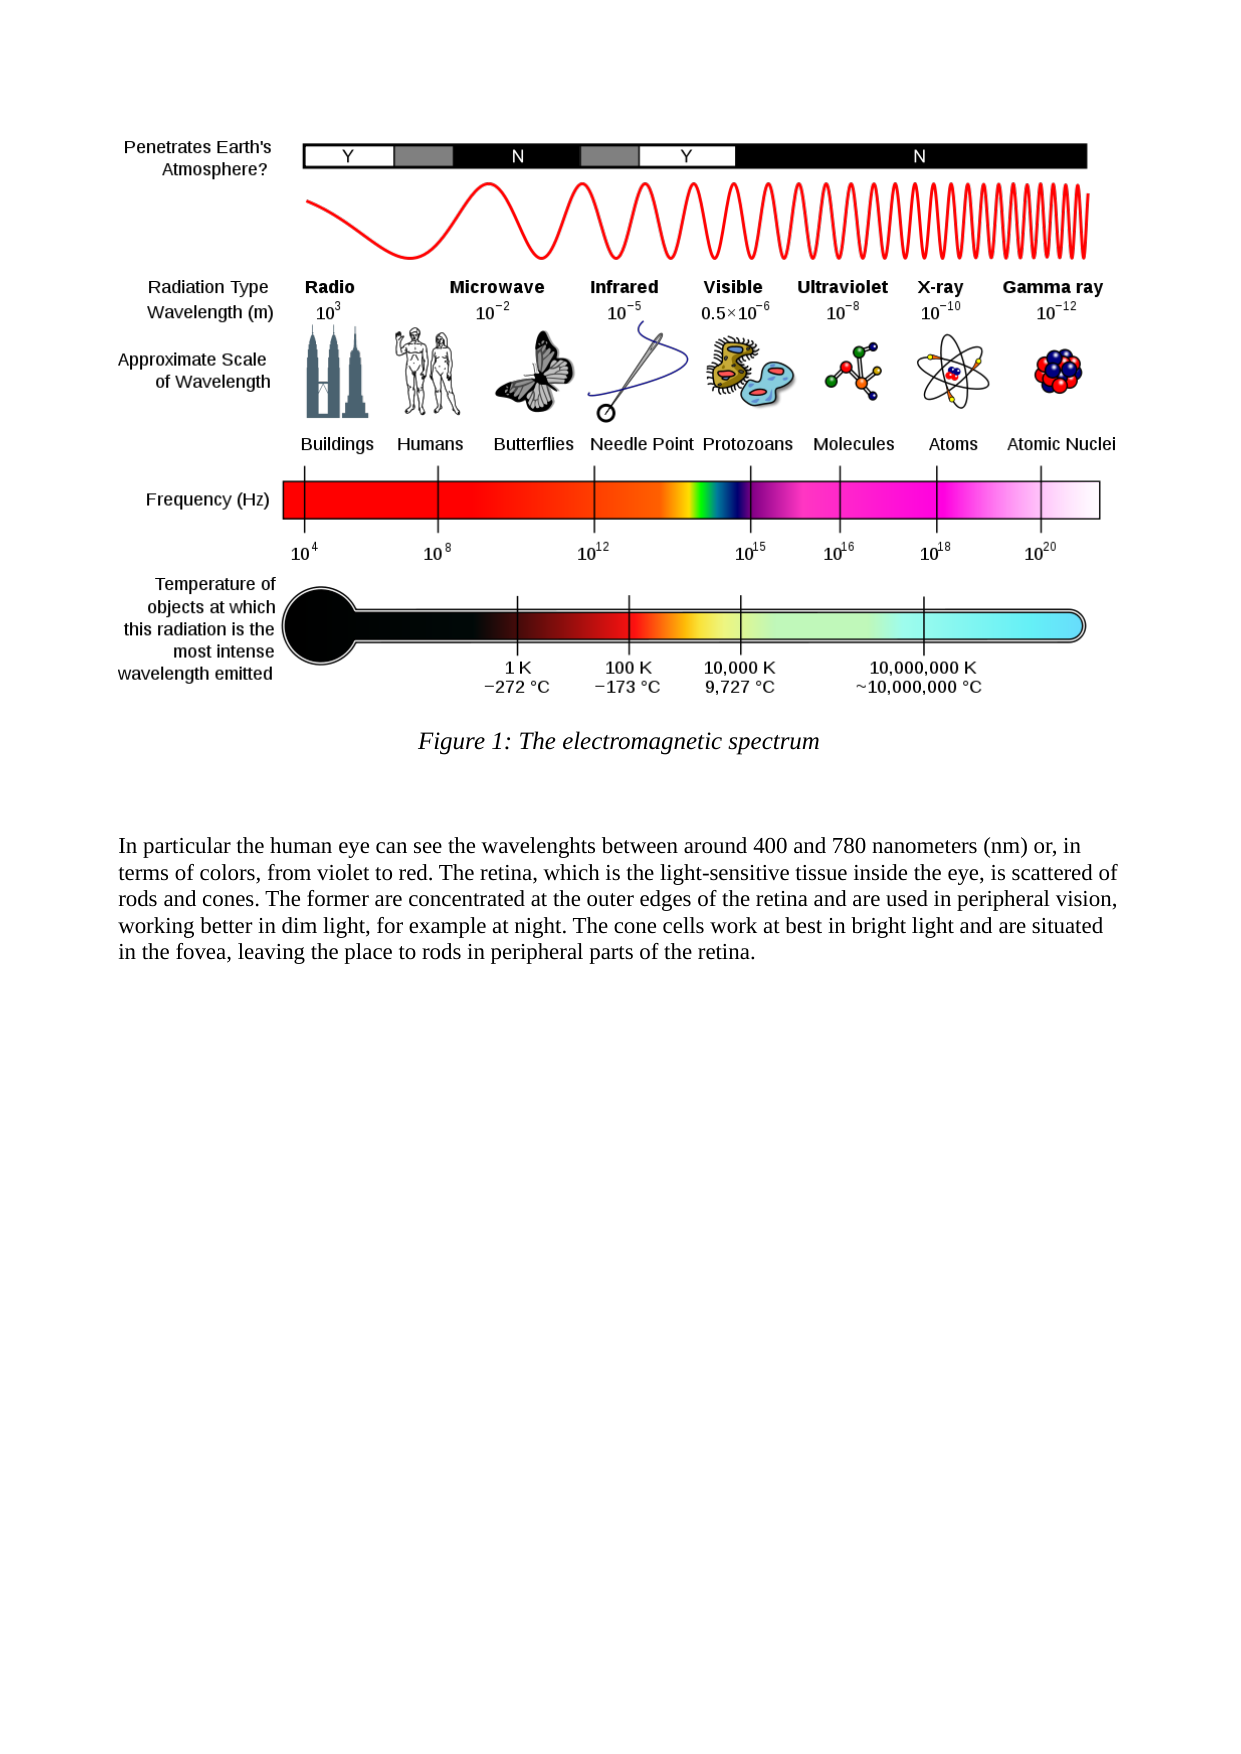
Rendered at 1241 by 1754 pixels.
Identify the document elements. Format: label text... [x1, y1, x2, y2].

text Figure 1: The electromagnetic spectrum [118, 727, 1122, 755]
picture [118, 130, 1123, 727]
text In particular the human eye can see the wavelenghts between around 400 and 780 nanometers (nm) or, in terms of colors, from violet to red. The retina, which is the light-sensitive tissue inside the eye, is scattered of rods and cones. The former are concentrated at the outer edges of the retina and are used in peripheral vision, working better in dim light, for example at night. The cone cells work at best in bright light and are situated in the fovea, leaving the place to rods in peripheral parts of the retina. [118, 833, 1122, 964]
